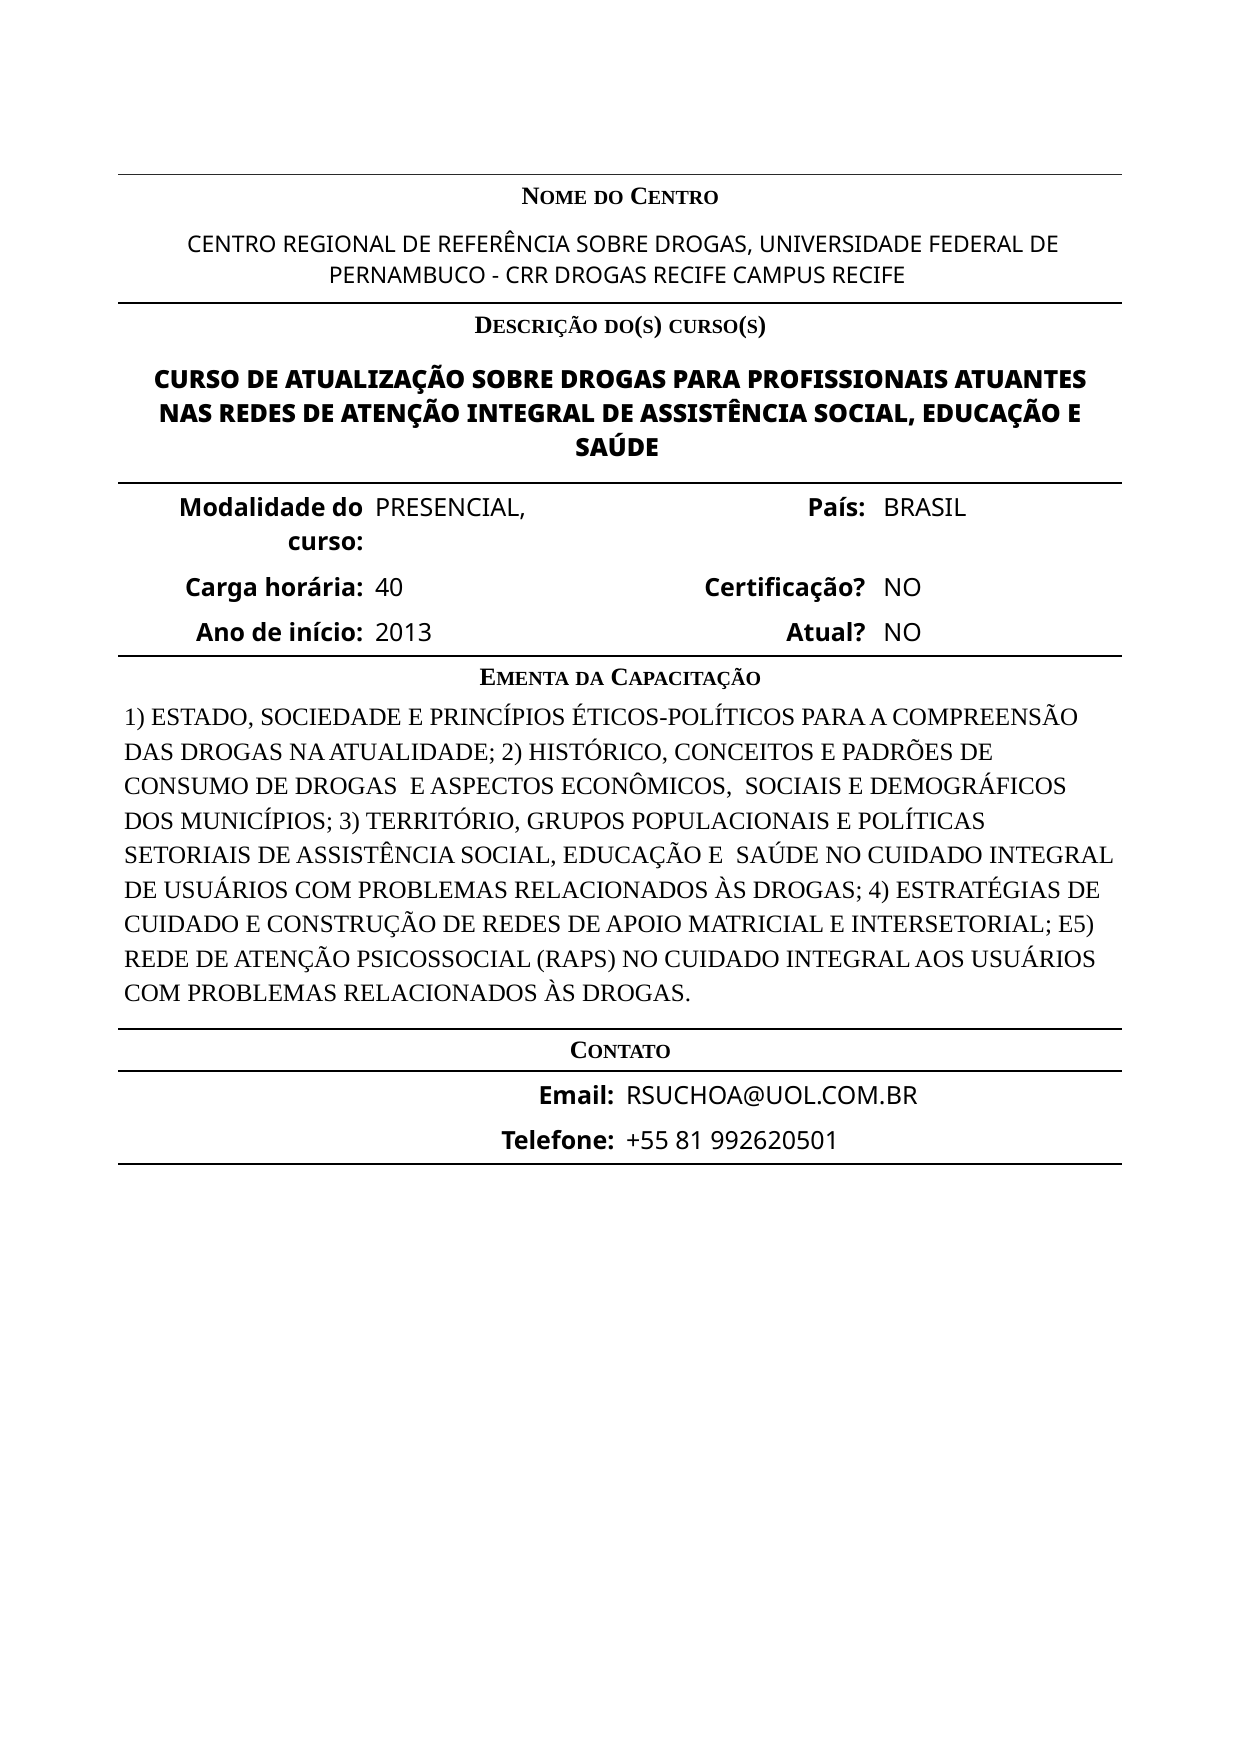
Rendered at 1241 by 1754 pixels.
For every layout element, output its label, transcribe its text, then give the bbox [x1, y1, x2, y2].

table_cell Email: [118, 1072, 620, 1117]
table_cell +55 81 992620501 [620, 1117, 1122, 1163]
table_header Nome do Centro [118, 176, 1122, 216]
table_cell Carga horária: [118, 564, 369, 609]
table_cell 2013 [369, 609, 620, 654]
table_cell NO [871, 609, 1122, 654]
table_cell Modalidade do curso: [118, 484, 369, 563]
table_cell RSUCHOA@UOL.COM.BR [620, 1072, 1122, 1117]
table_cell 1) ESTADO, SOCIEDADE E PRINCÍPIOS ÉTICOS-POLÍTICOS PARA A COMPREENSÃO DAS DROGAS NA ATUALIDADE; 2) HISTÓRICO, CONCEITOS E PADRÕES DE CONSUMO DE DROGAS E ASPECTOS ECONÔMICOS, SOCIAIS E DEMOGRÁFICOS DOS MUNICÍPIOS; 3) TERRITÓRIO, GRUPOS POPULACIONAIS E POLÍTICAS SETORIAIS DE ASSISTÊNCIA SOCIAL, EDUCAÇÃO E SAÚDE NO CUIDADO INTEGRAL DE USUÁRIOS COM PROBLEMAS RELACIONADOS ÀS DROGAS; 4) ESTRATÉGIAS DE CUIDADO E CONSTRUÇÃO DE REDES DE APOIO MATRICIAL E INTERSETORIAL; E5) REDE DE ATENÇÃO PSICOSSOCIAL (RAPS) NO CUIDADO INTEGRAL AOS USUÁRIOS COM PROBLEMAS RELACIONADOS ÀS DROGAS. [118, 697, 1122, 1027]
table_cell Certificação? [620, 564, 871, 609]
table_cell Telefone: [118, 1117, 620, 1163]
table_cell Atual? [620, 609, 871, 654]
table_cell 40 [369, 564, 620, 609]
table_cell CENTRO REGIONAL DE REFERÊNCIA SOBRE DROGAS, UNIVERSIDADE FEDERAL DE PERNAMBUCO - CRR DROGAS RECIFE CAMPUS RECIFE [118, 216, 1122, 302]
table_cell Contato [118, 1030, 1122, 1070]
table_cell País: [620, 484, 871, 563]
table_cell Ementa da Capacitação [118, 657, 1122, 697]
table_cell Descrição do(s) curso(s) [118, 304, 1122, 344]
table_cell CURSO DE ATUALIZAÇÃO SOBRE DROGAS PARA PROFISSIONAIS ATUANTES NAS REDES DE ATENÇÃO INTEGRAL DE ASSISTÊNCIA SOCIAL, EDUCAÇÃO E SAÚDE [118, 344, 1122, 482]
table_cell Ano de início: [118, 609, 369, 654]
table_cell NO [871, 564, 1122, 609]
table_cell BRASIL [871, 484, 1122, 563]
table_cell PRESENCIAL, [369, 484, 620, 563]
